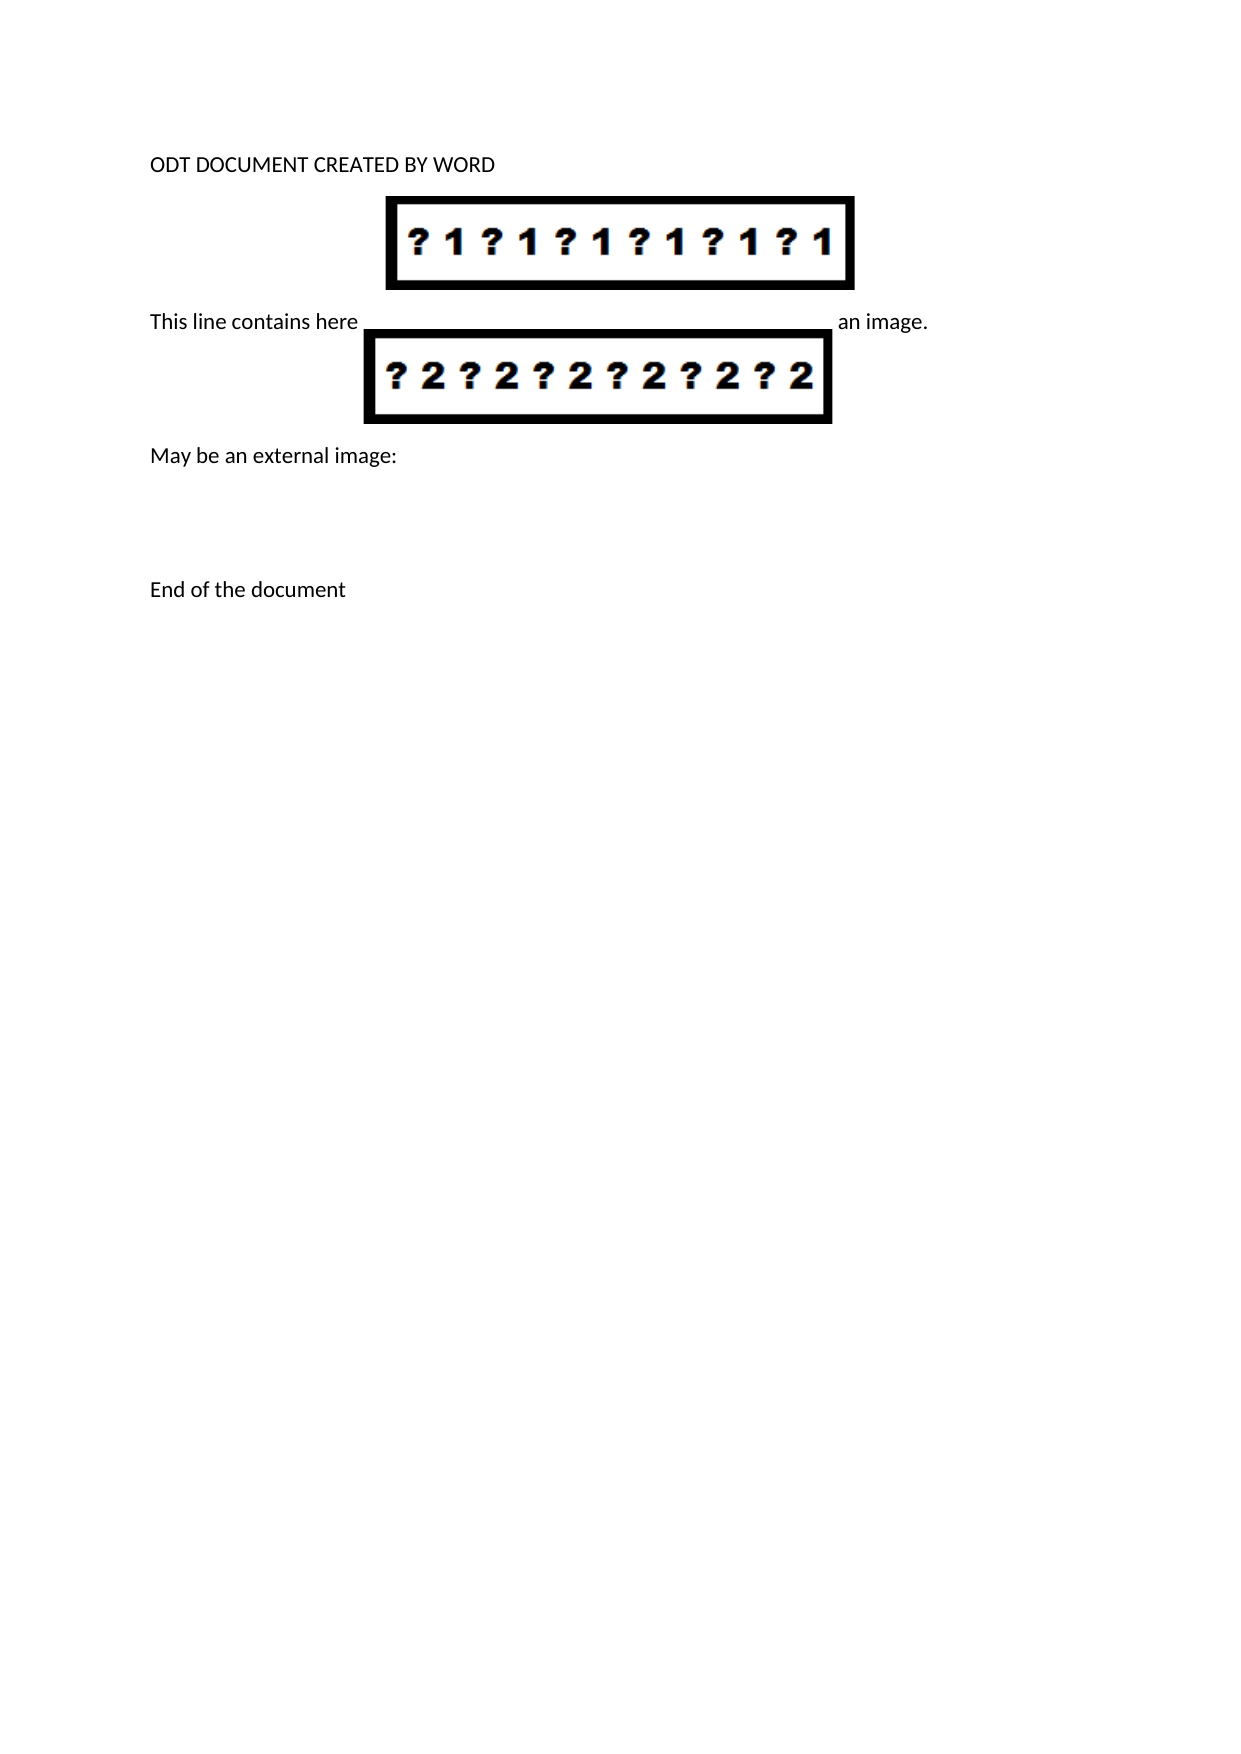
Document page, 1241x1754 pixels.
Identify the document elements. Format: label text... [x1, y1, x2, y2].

text This line contains here an image. [150, 307, 1090, 423]
text ODT DOCUMENT CREATED BY WORD [150, 150, 1090, 178]
text End of the document [150, 575, 1090, 603]
text May be an external image: [150, 441, 1090, 557]
